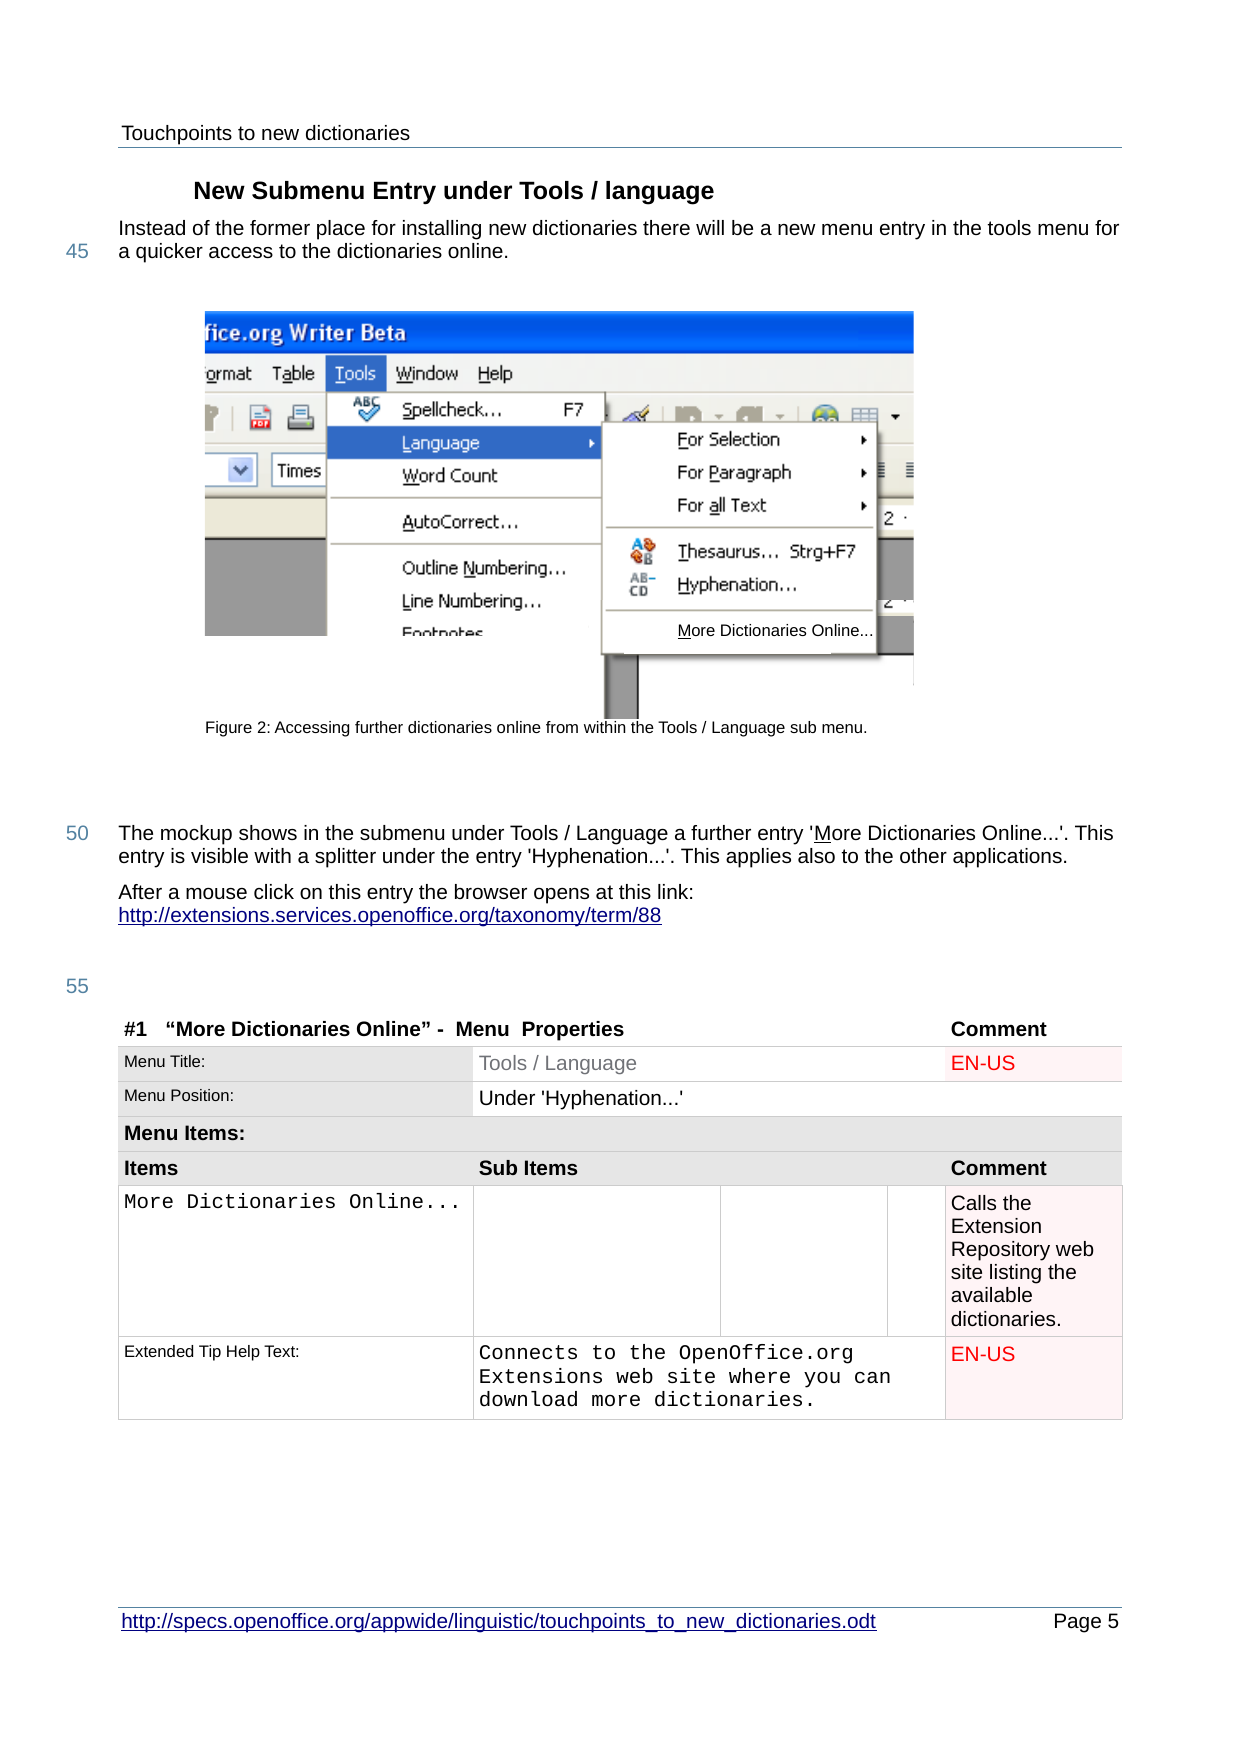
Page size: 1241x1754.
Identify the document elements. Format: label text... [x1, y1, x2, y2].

text After a mouse click on this entry the browser opens at this link: http://extensions.services.openoffice.org/taxonomy/term/88 [118, 880, 1122, 927]
table_cell More Dictionaries Online... [119, 1186, 473, 1336]
table_cell Comment [945, 1152, 1122, 1185]
subtitle New Submenu Entry under Tools / language [156, 177, 1122, 205]
table_cell Menu Items: [118, 1117, 1122, 1151]
table_cell Tools / Language [473, 1047, 945, 1081]
table_cell [474, 1186, 720, 1336]
text Figure 2: Accessing further dictionaries online from within the Tools / Language sub menu. [205, 324, 914, 737]
text Instead of the former place for installing new dictionaries there will be a new menu entry in the tools menu for a quicker access to the dictionaries online. [118, 216, 1122, 263]
table_cell [720, 1152, 887, 1185]
table_cell Menu Title: [118, 1047, 473, 1081]
table_cell EN-US [946, 1337, 1122, 1419]
table_cell Items [118, 1152, 473, 1185]
table_header Comment [945, 1011, 1122, 1046]
picture [588, 600, 726, 636]
table_cell [721, 1186, 887, 1336]
table_cell Calls the Extension Repository web site listing the available dictionaries. [946, 1186, 1122, 1336]
table_cell [887, 1152, 945, 1185]
table_cell Extended Tip Help Text: [119, 1337, 473, 1419]
table_cell Menu Position: [118, 1082, 473, 1116]
table_cell Under 'Hyphenation...' [473, 1082, 1122, 1116]
table_cell Sub Items [473, 1152, 720, 1185]
table_header “More Dictionaries Online” - Menu Properties [118, 1011, 945, 1046]
table_cell Connects to the OpenOffice.org Extensions web site where you can download more dictionaries. [474, 1337, 945, 1419]
text The mockup shows in the submenu under Tools / Language a further entry 'More Dictionaries Online...'. This entry is visible with a splitter under the entry 'Hyphenation...'. This applies also to the other applications. [118, 821, 1122, 868]
table_cell EN-US [945, 1047, 1122, 1081]
table_cell [888, 1186, 945, 1336]
